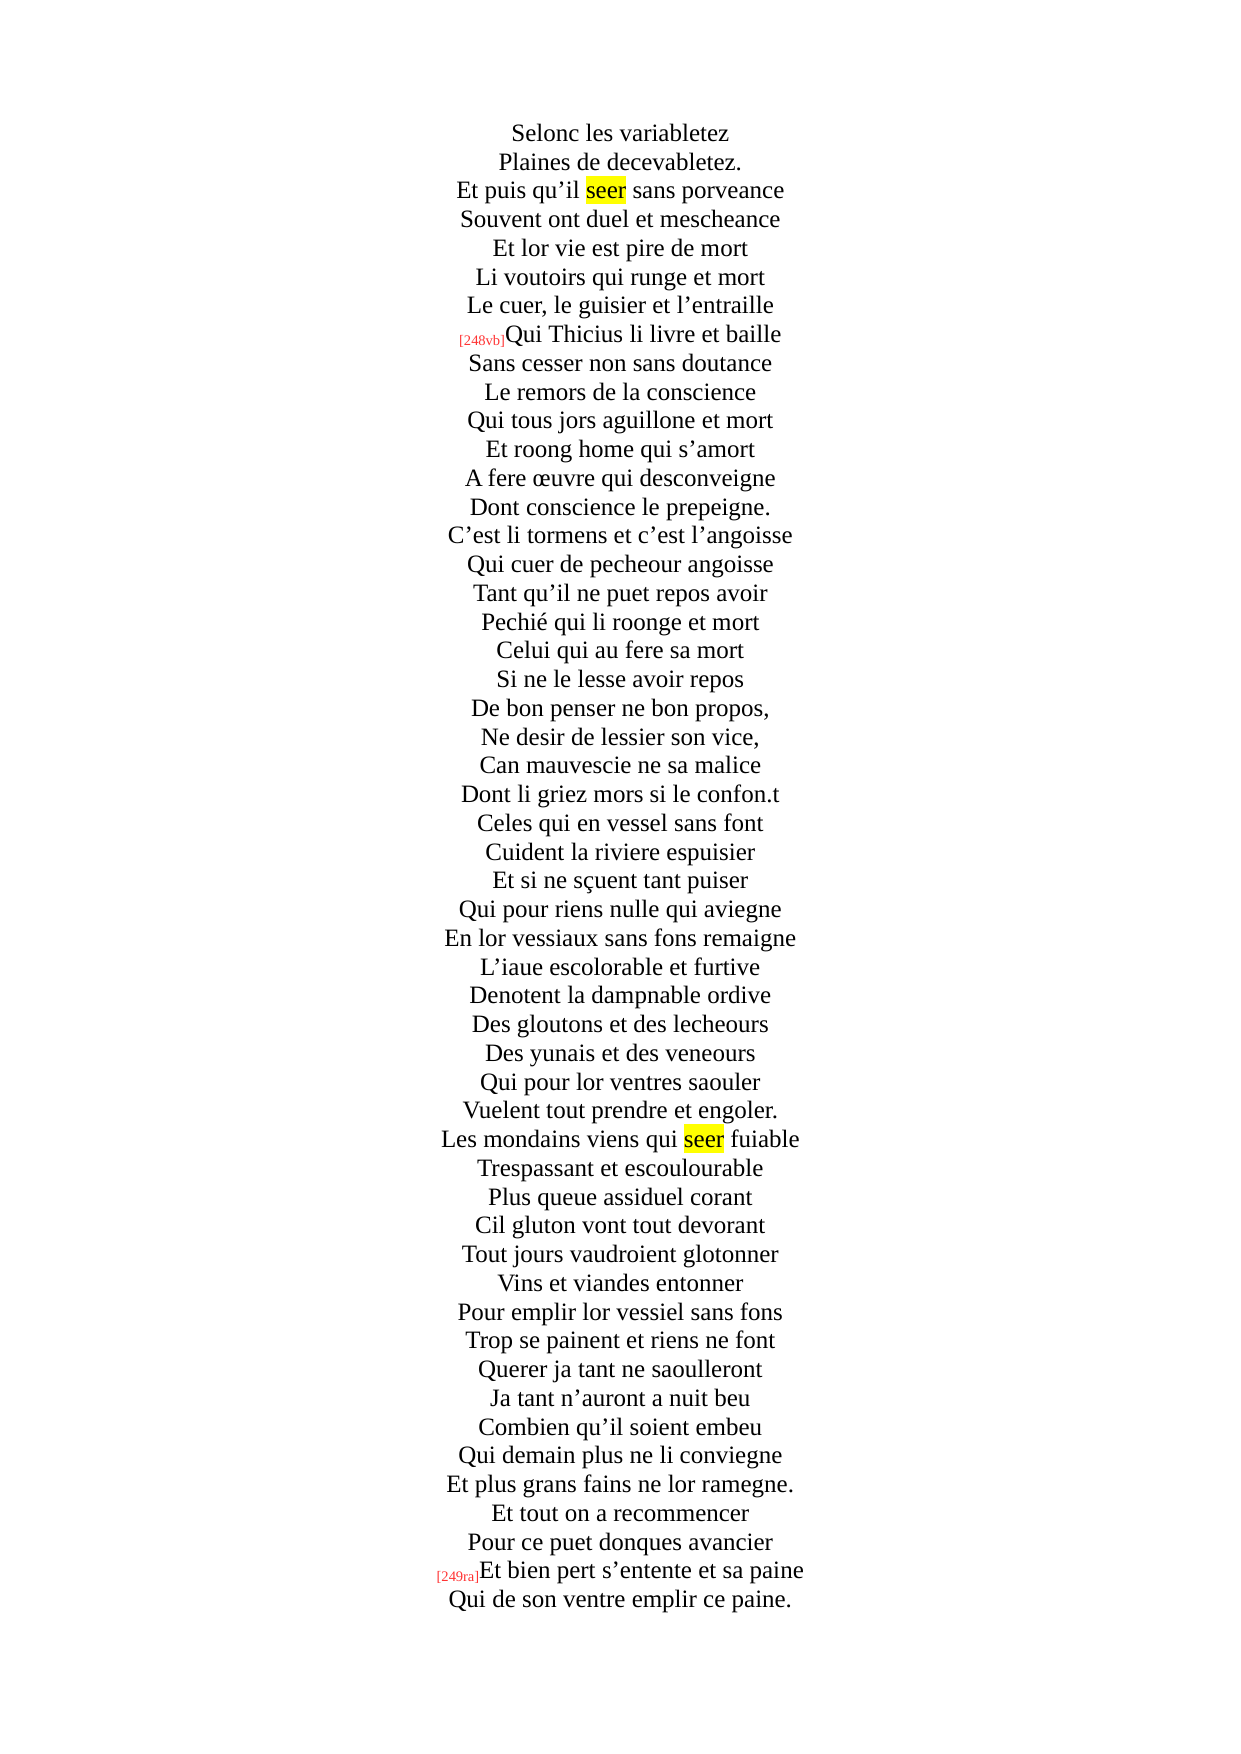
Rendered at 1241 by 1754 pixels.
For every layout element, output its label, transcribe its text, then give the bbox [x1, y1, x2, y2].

text Le remors de la conscience [118, 377, 1122, 406]
text Ja tant n’auront a nuit beu [118, 1383, 1122, 1412]
text Qui pour lor ventres saouler [118, 1067, 1122, 1096]
text Cil gluton vont tout devorant [118, 1211, 1122, 1239]
text Can mauvescie ne sa malice [118, 751, 1122, 779]
text Et tout on a recommencer [118, 1498, 1122, 1527]
text Dont conscience le prepeigne. [118, 492, 1122, 521]
text Denotent la dampnable ordive [118, 981, 1122, 1009]
text Qui cuer de pecheour angoisse [118, 549, 1122, 578]
text Qui pour riens nulle qui aviegne [118, 894, 1122, 923]
text Et lor vie est pire de mort [118, 233, 1122, 262]
text Plaines de decevabletez. [118, 147, 1122, 176]
text Combien qu’il soient embeu [118, 1412, 1122, 1441]
text Si ne le lesse avoir repos [118, 664, 1122, 693]
text Cuident la riviere espuisier [118, 837, 1122, 866]
text Vuelent tout prendre et engoler. [118, 1096, 1122, 1124]
text Pour emplir lor vessiel sans fons [118, 1297, 1122, 1326]
text Souvent ont duel et mescheance [118, 204, 1122, 233]
text Des yunais et des veneours [118, 1038, 1122, 1067]
text Celui qui au fere sa mort [118, 636, 1122, 664]
text Qui de son ventre emplir ce paine. [118, 1584, 1122, 1613]
text Dont li griez mors si le confon.t [118, 779, 1122, 808]
text Ne desir de lessier son vice, [118, 722, 1122, 751]
text Sans cesser non sans doutance [118, 348, 1122, 377]
text Les mondains viens qui seer fuiable [118, 1124, 1122, 1153]
text En lor vessiaux sans fons remaigne [118, 923, 1122, 952]
text Qui tous jors aguillone et mort [118, 406, 1122, 434]
text Et puis qu’il seer sans porveance [118, 176, 1122, 204]
text Qui demain plus ne li conviegne [118, 1441, 1122, 1469]
text Et si ne sçuent tant puiser [118, 866, 1122, 894]
text Plus queue assiduel corant [118, 1182, 1122, 1211]
text Des gloutons et des lecheours [118, 1009, 1122, 1038]
text Pour ce puet donques avancier [118, 1527, 1122, 1556]
text L’iaue escolorable et furtive [118, 952, 1122, 981]
text Le cuer, le guisier et l’entraille [118, 291, 1122, 319]
text [249ra]Et bien pert s’entente et sa paine [118, 1556, 1122, 1584]
text Tout jours vaudroient glotonner [118, 1239, 1122, 1268]
text C’est li tormens et c’est l’angoisse [118, 521, 1122, 549]
text Querer ja tant ne saoulleront [118, 1354, 1122, 1383]
text Vins et viandes entonner [118, 1268, 1122, 1297]
text Pechié qui li roonge et mort [118, 607, 1122, 636]
text Celes qui en vessel sans font [118, 808, 1122, 837]
text Trop se painent et riens ne font [118, 1326, 1122, 1354]
text Et roong home qui s’amort [118, 434, 1122, 463]
text Et plus grans fains ne lor ramegne. [118, 1469, 1122, 1498]
text Tant qu’il ne puet repos avoir [118, 578, 1122, 607]
text Li voutoirs qui runge et mort [118, 262, 1122, 291]
text Selonc les variabletez [118, 118, 1122, 147]
text De bon penser ne bon propos, [118, 693, 1122, 722]
text Trespassant et escoulourable [118, 1153, 1122, 1182]
text [248vb]Qui Thicius li livre et baille [118, 319, 1122, 348]
text A fere œuvre qui desconveigne [118, 463, 1122, 492]
